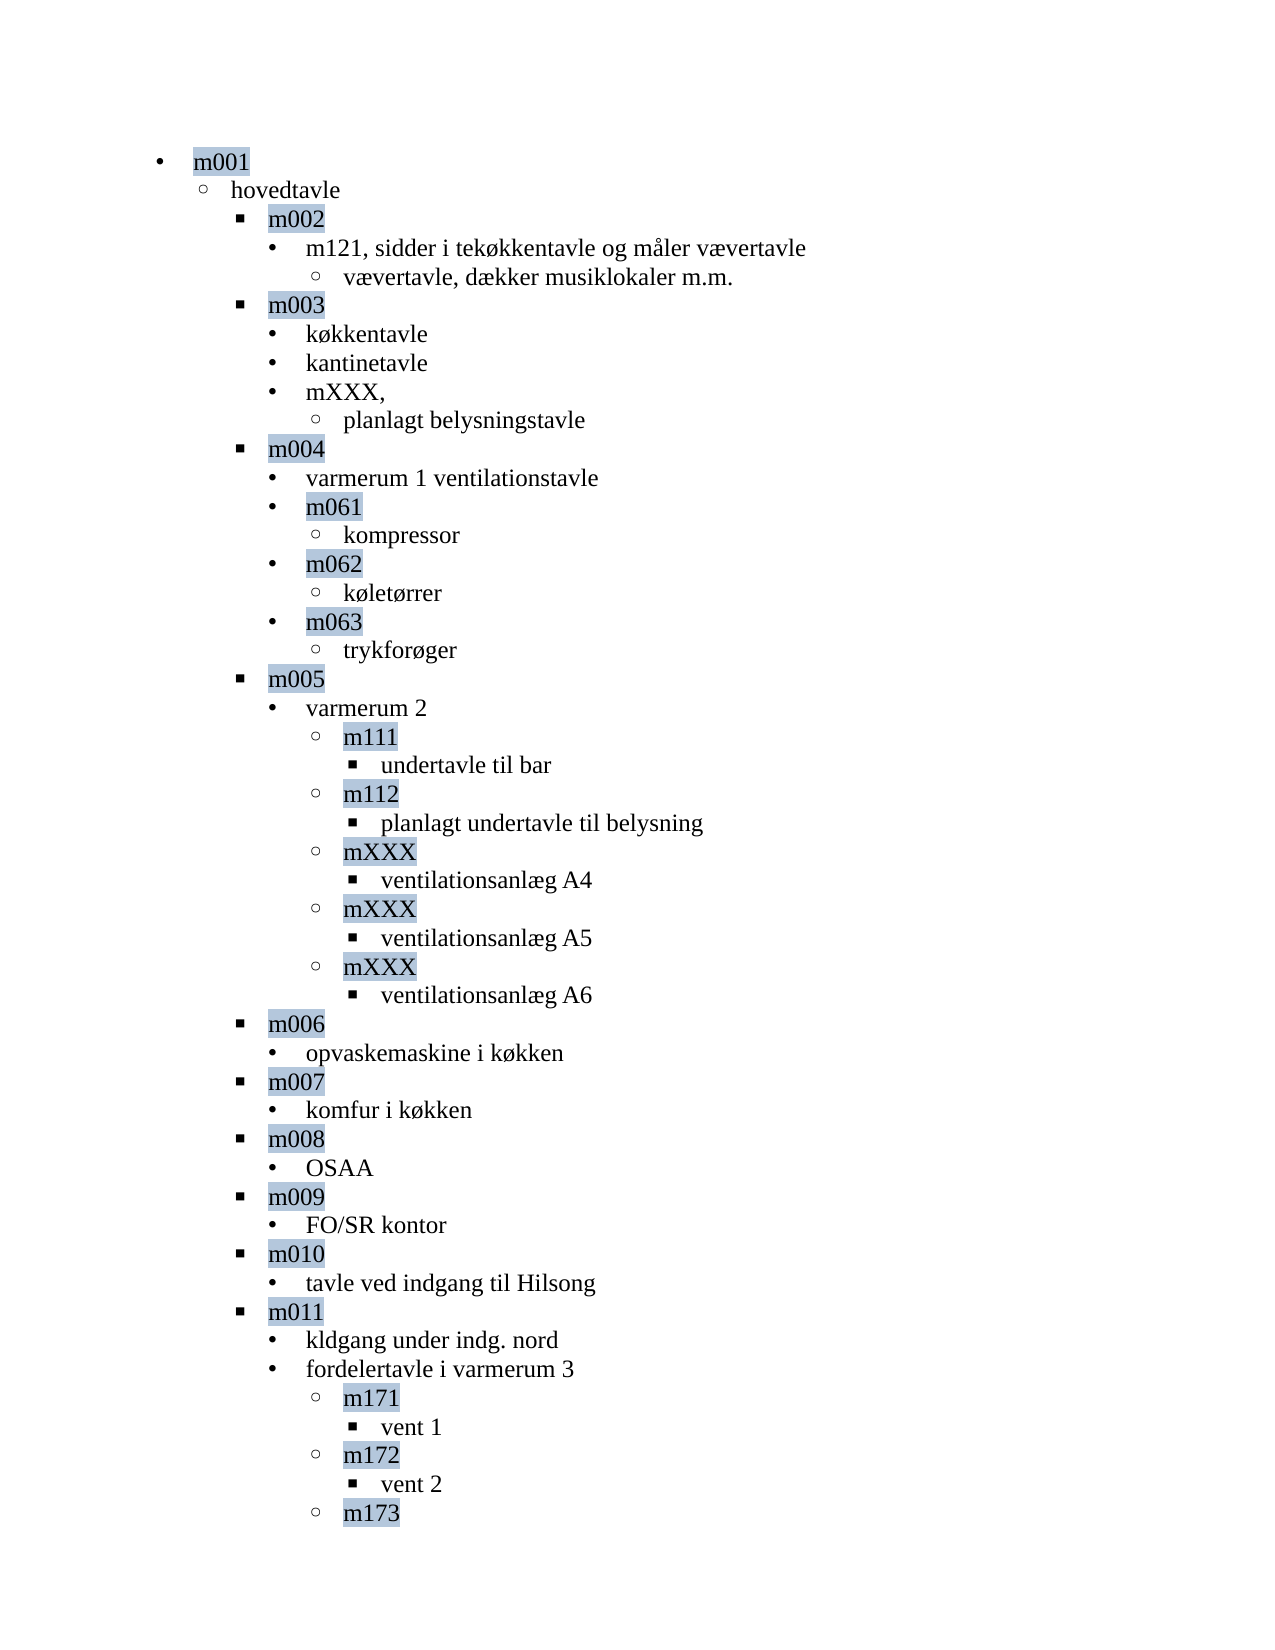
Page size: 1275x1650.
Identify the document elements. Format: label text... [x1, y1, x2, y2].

list OSAA [268, 1153, 1157, 1182]
list kldgang under indg. nord [268, 1326, 1157, 1354]
list opvaskemaskine i køkken [268, 1038, 1157, 1067]
list ventilationsanlæg A4 [343, 866, 1157, 894]
list m061 [268, 492, 1157, 521]
list tavle ved indgang til Hilsong [268, 1268, 1157, 1297]
list kantinetavle [268, 348, 1157, 377]
list mXXX [306, 894, 1157, 923]
list m001 [156, 147, 1157, 176]
list kompressor [306, 521, 1157, 549]
list m007 [231, 1067, 1157, 1096]
list køletørrer [306, 578, 1157, 607]
list fordelertavle i varmerum 3 [268, 1354, 1157, 1383]
list m009 [231, 1182, 1157, 1211]
list m062 [268, 549, 1157, 578]
list mXXX, [268, 377, 1157, 406]
list m003 [231, 291, 1157, 319]
list m011 [231, 1297, 1157, 1326]
list m172 [306, 1441, 1157, 1469]
list m006 [231, 1009, 1157, 1038]
list varmerum 2 [268, 693, 1157, 722]
list m111 [306, 722, 1157, 751]
list vent 1 [343, 1412, 1157, 1441]
list m004 [231, 434, 1157, 463]
list køkkentavle [268, 319, 1157, 348]
list m002 [231, 204, 1157, 233]
list varmerum 1 ventilationstavle [268, 463, 1157, 492]
list ventilationsanlæg A5 [343, 923, 1157, 952]
list planlagt belysningstavle [306, 406, 1157, 434]
list trykforøger [306, 636, 1157, 664]
list hovedtavle [193, 176, 1157, 204]
list planlagt undertavle til belysning [343, 808, 1157, 837]
list undertavle til bar [343, 751, 1157, 779]
list komfur i køkken [268, 1096, 1157, 1124]
list mXXX [306, 837, 1157, 866]
list m121, sidder i tekøkkentavle og måler vævertavle [268, 233, 1157, 262]
list vævertavle, dækker musiklokaler m.m. [306, 262, 1157, 291]
list vent 2 [343, 1469, 1157, 1498]
list m171 [306, 1383, 1157, 1412]
list FO/SR kontor [268, 1211, 1157, 1239]
list m173 [306, 1498, 1157, 1527]
list m112 [306, 779, 1157, 808]
list m010 [231, 1239, 1157, 1268]
list ventilationsanlæg A6 [343, 981, 1157, 1009]
list mXXX [306, 952, 1157, 981]
list m063 [268, 607, 1157, 636]
list m008 [231, 1124, 1157, 1153]
list m005 [231, 664, 1157, 693]
